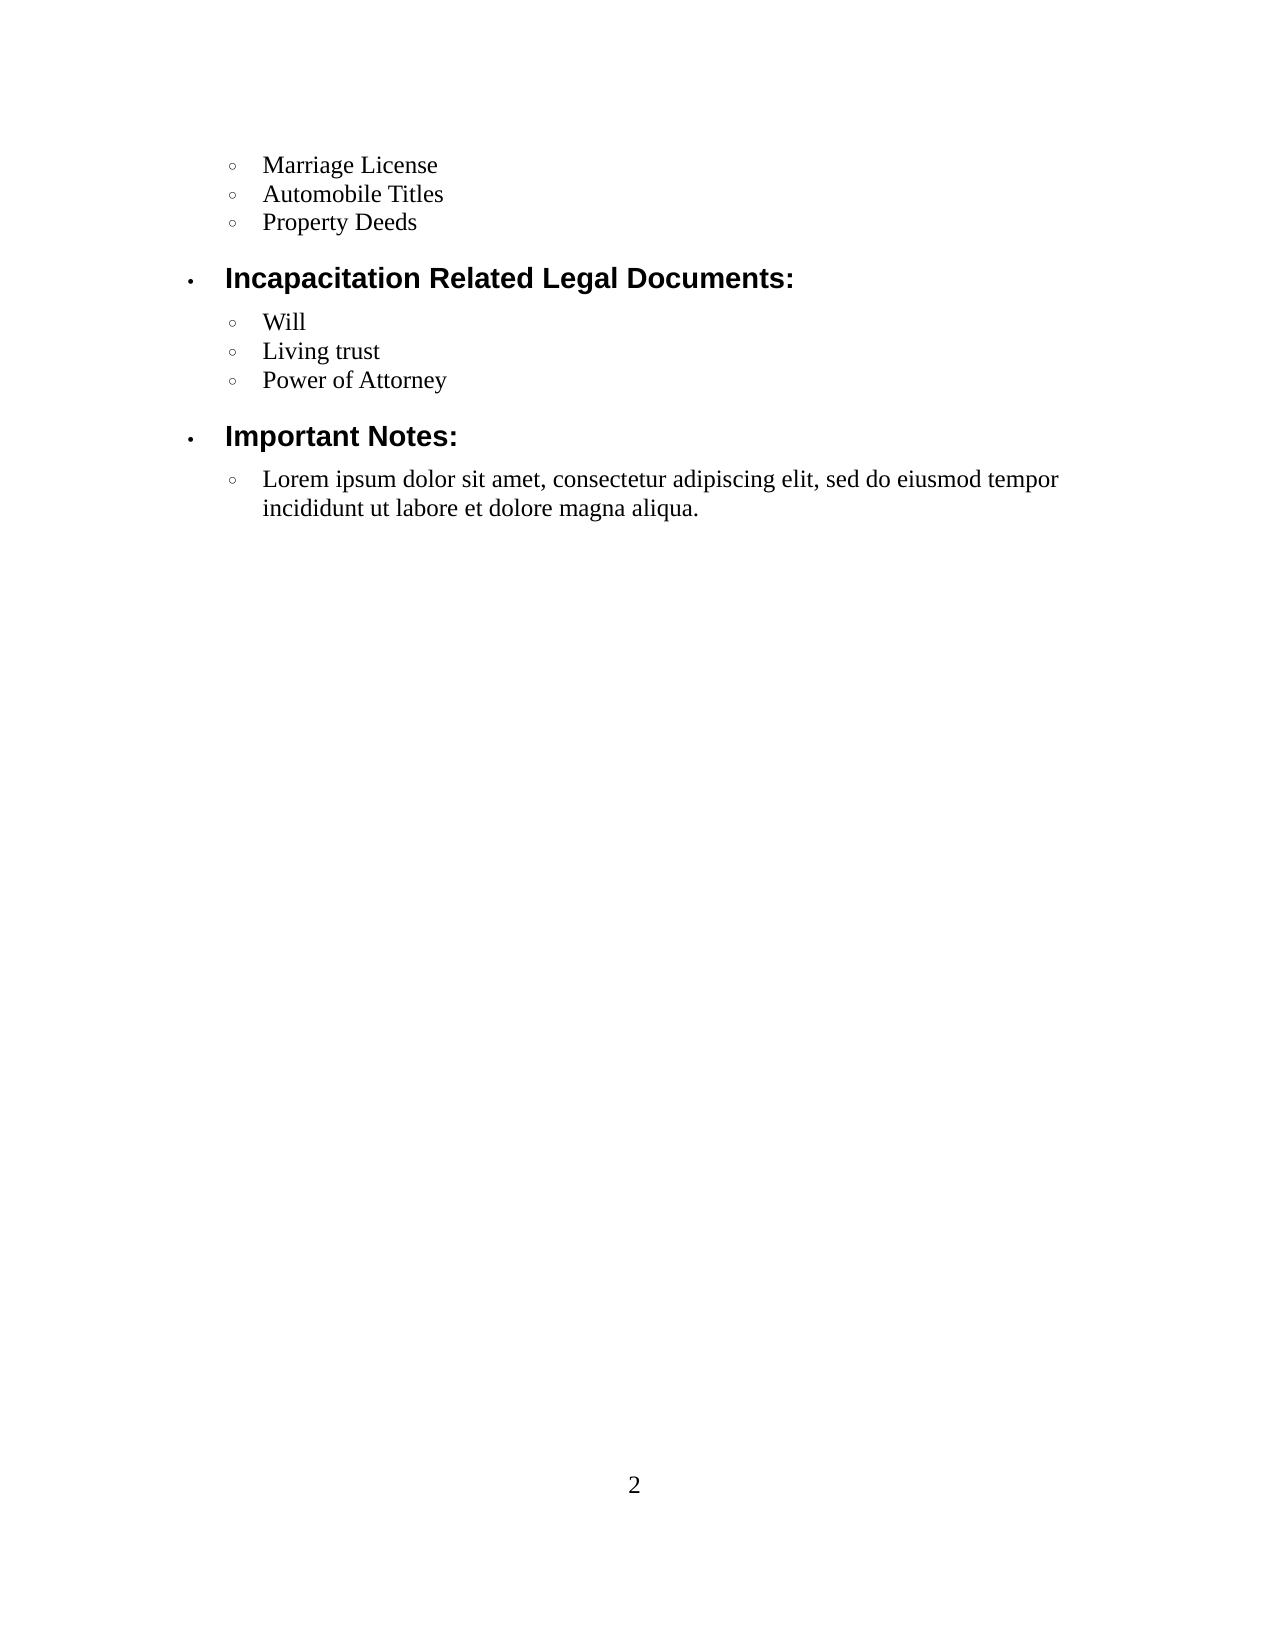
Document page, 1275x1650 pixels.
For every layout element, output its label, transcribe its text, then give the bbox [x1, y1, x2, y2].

list Automobile Titles [225, 179, 1125, 207]
list Will [225, 307, 1125, 336]
subtitle Incapacitation Related Legal Documents: [187, 261, 1125, 295]
list Marriage License [225, 150, 1125, 179]
list Property Deeds [225, 207, 1125, 236]
list Power of Attorney [225, 365, 1125, 393]
list Living trust [225, 336, 1125, 365]
subtitle Important Notes: [187, 418, 1125, 452]
list Lorem ipsum dolor sit amet, consectetur adipiscing elit, sed do eiusmod tempor incididunt ut labore et dolore magna aliqua. [225, 464, 1125, 522]
